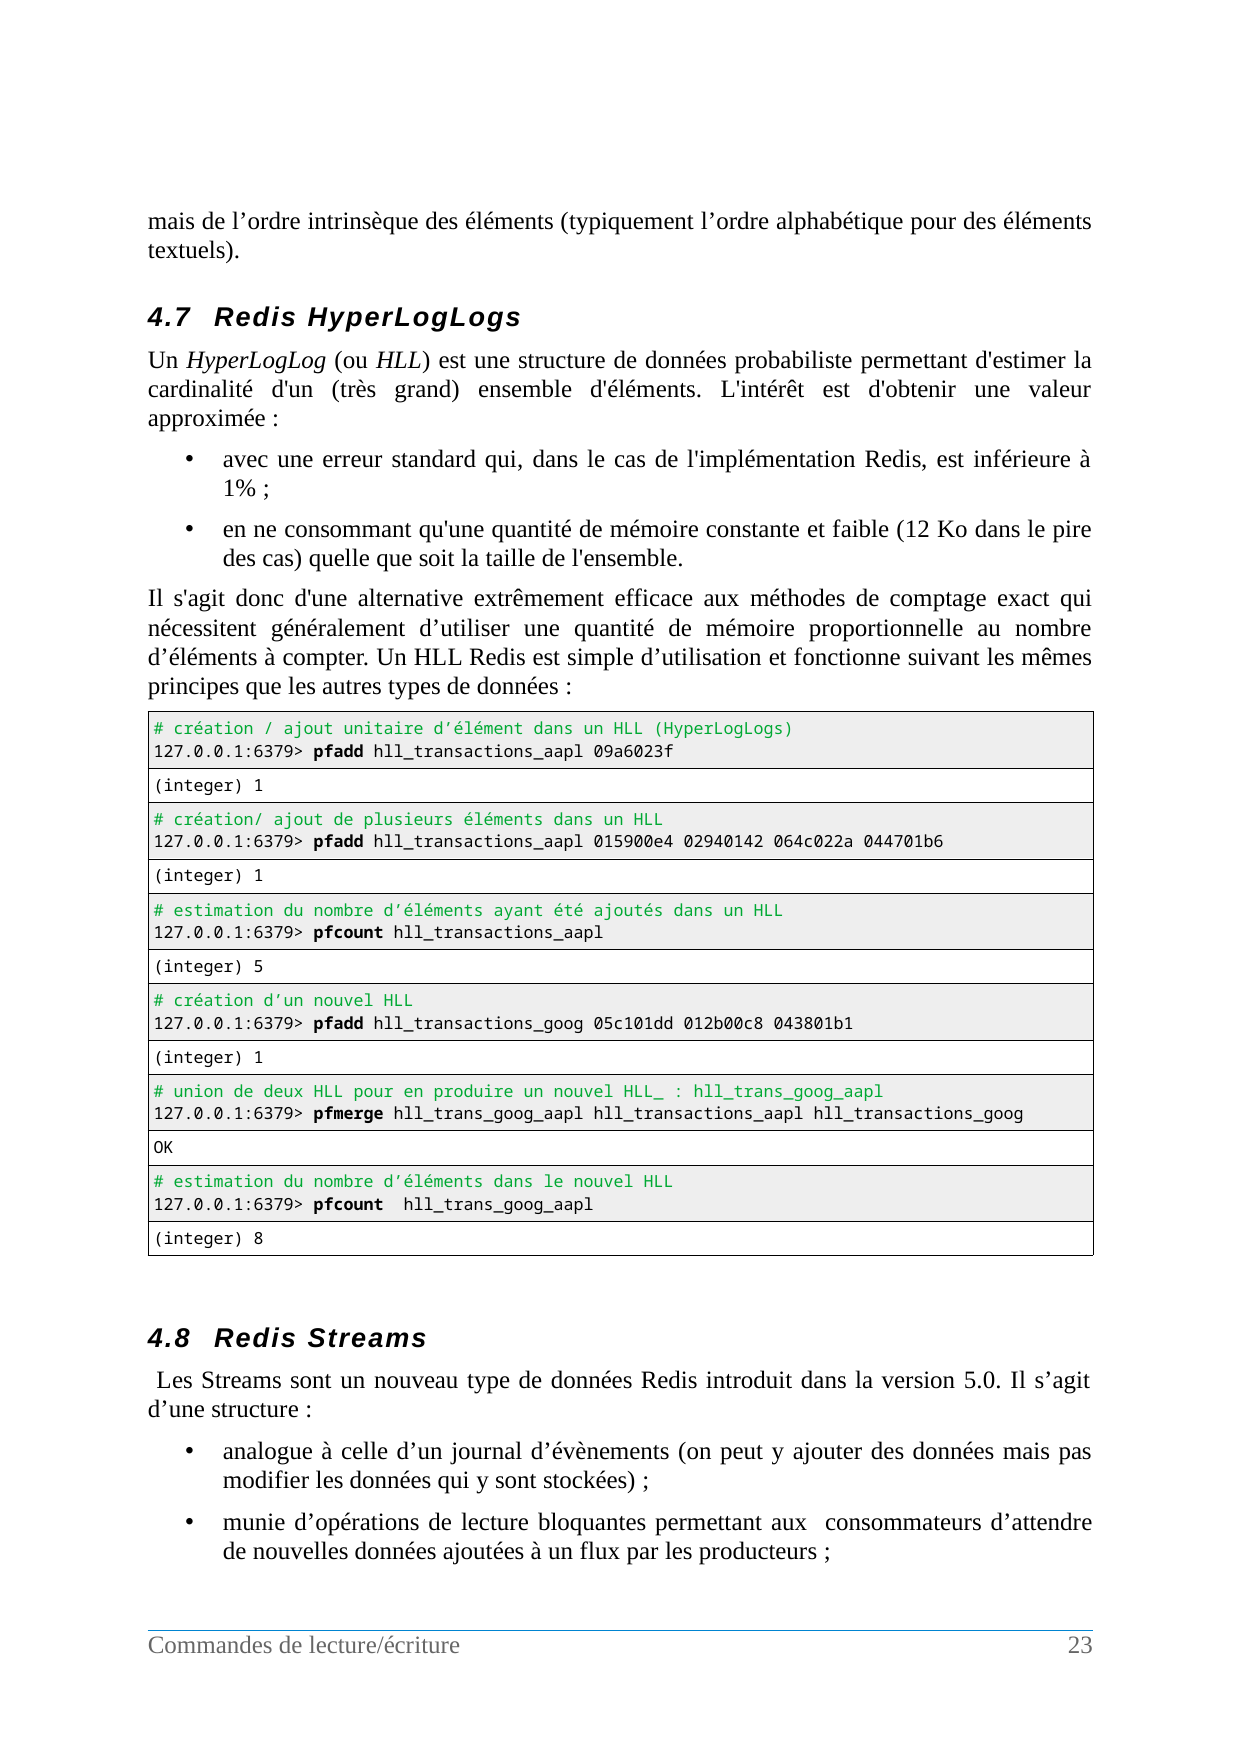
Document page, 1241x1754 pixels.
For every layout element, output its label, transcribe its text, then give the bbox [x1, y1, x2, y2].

table_header # création / ajout unitaire d’élément dans un HLL (HyperLogLogs) 127.0.0.1:6379> pfadd hll_transactions_aapl 09a6023f [149, 712, 1093, 768]
subtitle Redis Streams [148, 1322, 1093, 1353]
text Les Streams sont un nouveau type de données Redis introduit dans la version 5.0. Il s’agit d’une structure : [148, 1365, 1093, 1423]
table_cell # estimation du nombre d’éléments dans le nouvel HLL 127.0.0.1:6379> pfcount hll_trans_goog_aapl [149, 1166, 1093, 1221]
table_cell (integer) 1 [149, 1041, 1093, 1074]
list avec une erreur standard qui, dans le cas de l'implémentation Redis, est inférieure à 1% ; [185, 443, 1093, 502]
table_cell (integer) 5 [149, 950, 1093, 983]
list en ne consommant qu'une quantité de mémoire constante et faible (12 Ko dans le pire des cas) quelle que soit la taille de l'ensemble. [185, 513, 1093, 572]
table_cell OK [149, 1131, 1093, 1164]
table_cell (integer) 8 [149, 1222, 1093, 1255]
table_cell (integer) 1 [149, 860, 1093, 893]
table_cell # union de deux HLL pour en produire un nouvel HLL_ : hll_trans_goog_aapl 127.0.0.1:6379> pfmerge hll_trans_goog_aapl hll_transactions_aapl hll_transactions_goog [149, 1075, 1093, 1130]
table_cell (integer) 1 [149, 769, 1093, 802]
list munie d’opérations de lecture bloquantes permettant aux consommateurs d’attendre de nouvelles données ajoutées à un flux par les producteurs ; [185, 1507, 1093, 1565]
text Un HyperLogLog (ou HLL) est une structure de données probabiliste permettant d'estimer la cardinalité d'un (très grand) ensemble d'éléments. L'intérêt est d'obtenir une valeur approximée : [148, 344, 1093, 432]
list analogue à celle d’un journal d’évènements (on peut y ajouter des données mais pas modifier les données qui y sont stockées) ; [185, 1436, 1093, 1494]
text mais de l’ordre intrinsèque des éléments (typiquement l’ordre alphabétique pour des éléments textuels). [148, 206, 1093, 264]
table_cell # création/ ajout de plusieurs éléments dans un HLL 127.0.0.1:6379> pfadd hll_transactions_aapl 015900e4 02940142 064c022a 044701b6 [149, 803, 1093, 858]
table_cell # création d’un nouvel HLL 127.0.0.1:6379> pfadd hll_transactions_goog 05c101dd 012b00c8 043801b1 [149, 984, 1093, 1040]
subtitle Redis HyperLogLogs [148, 301, 1093, 332]
table_cell # estimation du nombre d’éléments ayant été ajoutés dans un HLL 127.0.0.1:6379> pfcount hll_transactions_aapl [149, 894, 1093, 949]
text Il s'agit donc d'une alternative extrêmement efficace aux méthodes de comptage exact qui nécessitent généralement d’utiliser une quantité de mémoire proportionnelle au nombre d’éléments à compter. Un HLL Redis est simple d’utilisation et fonctionne suivant les mêmes principes que les autres types de données : [148, 583, 1093, 699]
